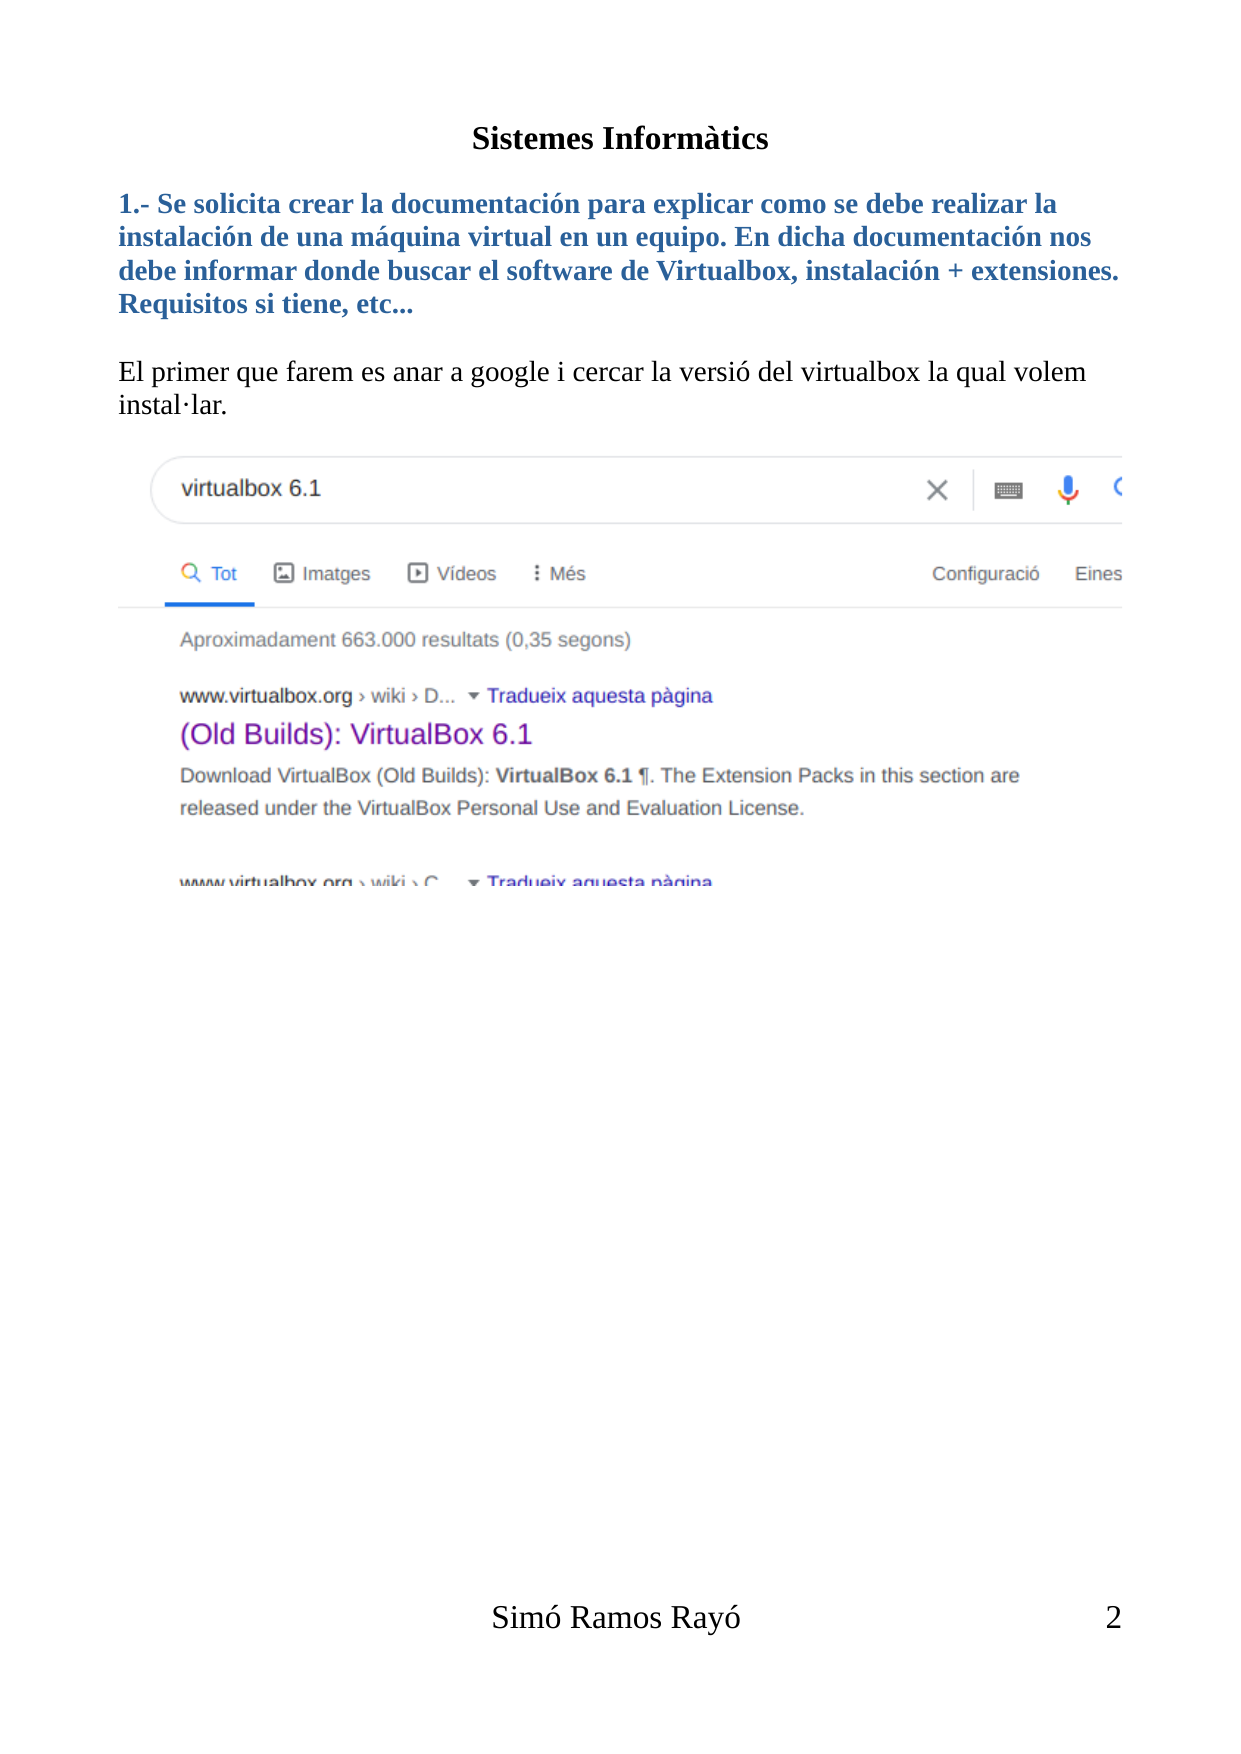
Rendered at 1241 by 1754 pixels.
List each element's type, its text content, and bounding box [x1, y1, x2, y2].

text El primer que farem es anar a google i cercar la versió del virtualbox la qual volem instal·lar. [118, 354, 1122, 421]
picture [118, 447, 1123, 886]
text 1.- Se solicita crear la documentación para explicar como se debe realizar la instalación de una máquina virtual en un equipo. En dicha documentación nos debe informar donde buscar el software de Virtualbox, instalación + extensiones. Requisitos si tiene, etc... [118, 186, 1122, 320]
